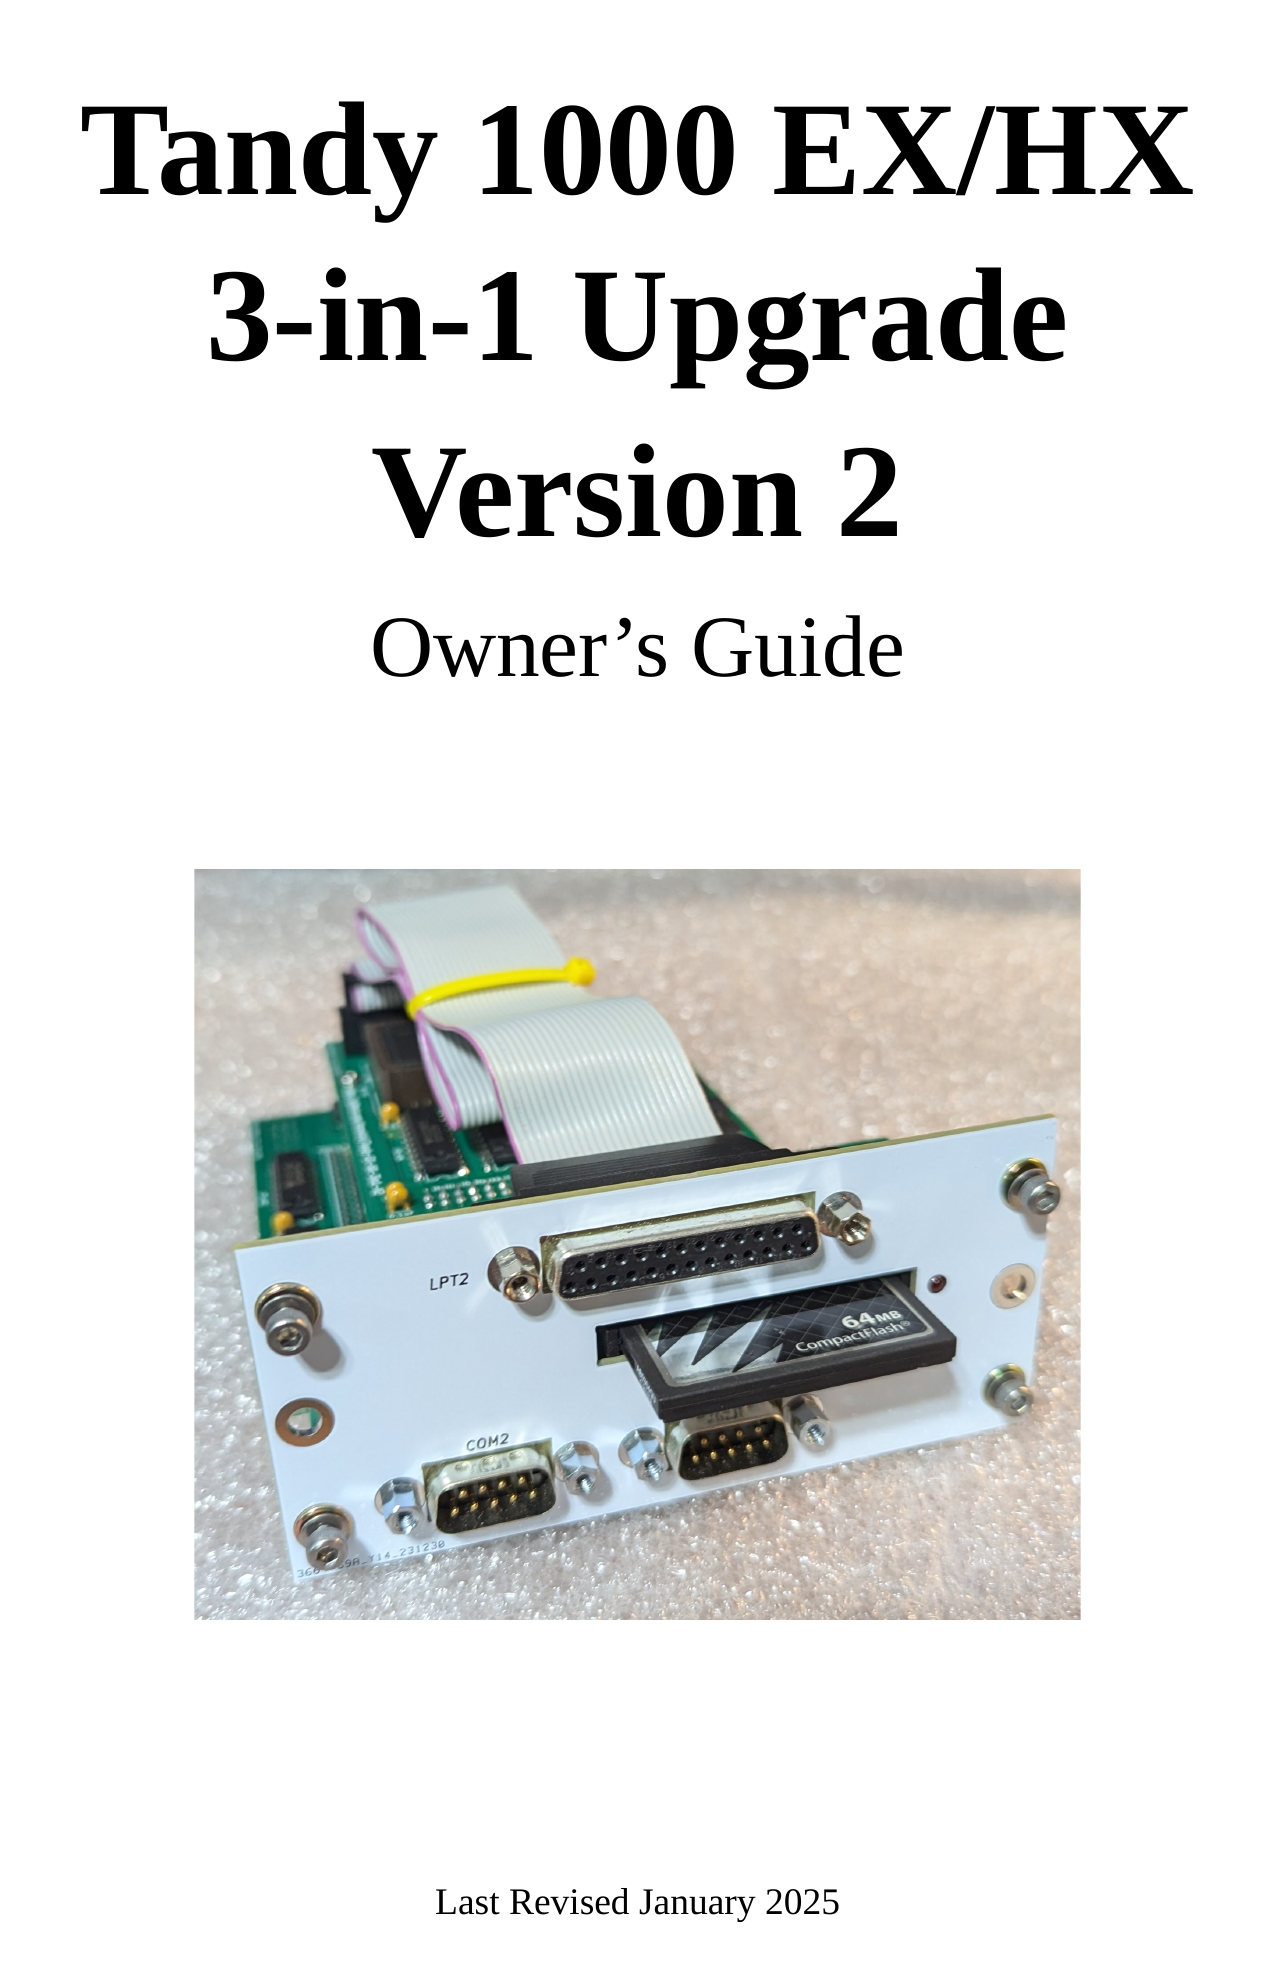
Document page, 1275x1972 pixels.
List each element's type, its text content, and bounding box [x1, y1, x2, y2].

text Last Revised January 2025 [45, 1880, 1230, 1923]
subtitle Owner’s Guide [45, 594, 1230, 695]
text Version 2 [45, 412, 1230, 565]
text 3-in-1 Upgrade [45, 236, 1230, 389]
picture [194, 869, 1081, 1620]
title Tandy 1000 EX/HX [45, 70, 1230, 223]
